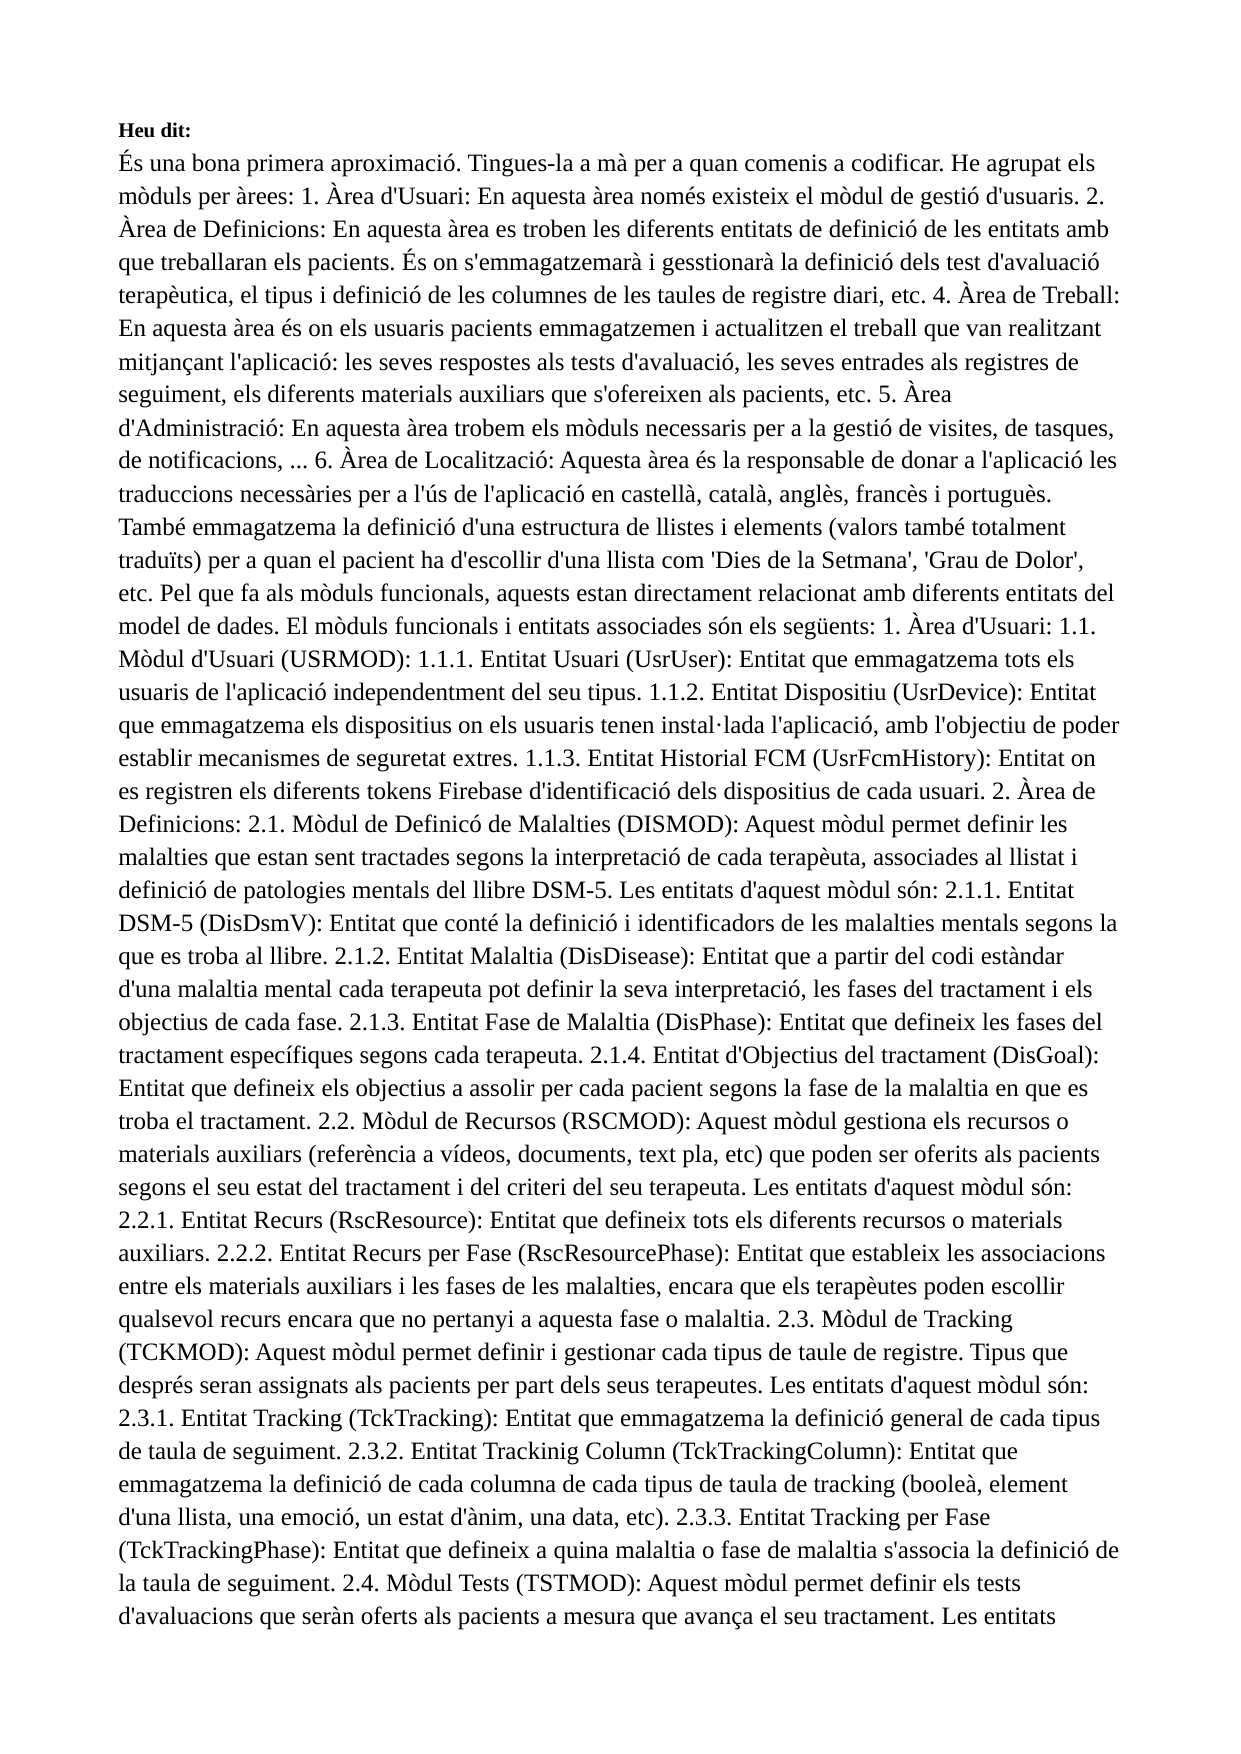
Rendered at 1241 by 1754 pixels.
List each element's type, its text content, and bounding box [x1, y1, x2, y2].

subtitle Heu dit: [118, 118, 1122, 142]
text És una bona primera aproximació. Tingues-la a mà per a quan comenis a codificar. He agrupat els mòduls per àrees: 1. Àrea d'Usuari: En aquesta àrea només existeix el mòdul de gestió d'usuaris. 2. Àrea de Definicions: En aquesta àrea es troben les diferents entitats de definició de les entitats amb que treballaran els pacients. És on s'emmagatzemarà i gesstionarà la definició dels test d'avaluació terapèutica, el tipus i definició de les columnes de les taules de registre diari, etc. 4. Àrea de Treball: En aquesta àrea és on els usuaris pacients emmagatzemen i actualitzen el treball que van realitzant mitjançant l'aplicació: les seves respostes als tests d'avaluació, les seves entrades als registres de seguiment, els diferents materials auxiliars que s'ofereixen als pacients, etc. 5. Àrea d'Administració: En aquesta àrea trobem els mòduls necessaris per a la gestió de visites, de tasques, de notificacions, ... 6. Àrea de Localització: Aquesta àrea és la responsable de donar a l'aplicació les traduccions necessàries per a l'ús de l'aplicació en castellà, català, anglès, francès i portuguès. També emmagatzema la definició d'una estructura de llistes i elements (valors també totalment traduïts) per a quan el pacient ha d'escollir d'una llista com 'Dies de la Setmana', 'Grau de Dolor', etc. Pel que fa als mòduls funcionals, aquests estan directament relacionat amb diferents entitats del model de dades. El mòduls funcionals i entitats associades són els següents: 1. Àrea d'Usuari: 1.1. Mòdul d'Usuari (USRMOD): 1.1.1. Entitat Usuari (UsrUser): Entitat que emmagatzema tots els usuaris de l'aplicació independentment del seu tipus. 1.1.2. Entitat Dispositiu (UsrDevice): Entitat que emmagatzema els dispositius on els usuaris tenen instal·lada l'aplicació, amb l'objectiu de poder establir mecanismes de seguretat extres. 1.1.3. Entitat Historial FCM (UsrFcmHistory): Entitat on es registren els diferents tokens Firebase d'identificació dels dispositius de cada usuari. 2. Àrea de Definicions: 2.1. Mòdul de Definicó de Malalties (DISMOD): Aquest mòdul permet definir les malalties que estan sent tractades segons la interpretació de cada terapèuta, associades al llistat i definició de patologies mentals del llibre DSM-5. Les entitats d'aquest mòdul són: 2.1.1. Entitat DSM-5 (DisDsmV): Entitat que conté la definició i identificadors de les malalties mentals segons la que es troba al llibre. 2.1.2. Entitat Malaltia (DisDisease): Entitat que a partir del codi estàndar d'una malaltia mental cada terapeuta pot definir la seva interpretació, les fases del tractament i els objectius de cada fase. 2.1.3. Entitat Fase de Malaltia (DisPhase): Entitat que defineix les fases del tractament específiques segons cada terapeuta. 2.1.4. Entitat d'Objectius del tractament (DisGoal): Entitat que defineix els objectius a assolir per cada pacient segons la fase de la malaltia en que es troba el tractament. 2.2. Mòdul de Recursos (RSCMOD): Aquest mòdul gestiona els recursos o materials auxiliars (referència a vídeos, documents, text pla, etc) que poden ser oferits als pacients segons el seu estat del tractament i del criteri del seu terapeuta. Les entitats d'aquest mòdul són: 2.2.1. Entitat Recurs (RscResource): Entitat que defineix tots els diferents recursos o materials auxiliars. 2.2.2. Entitat Recurs per Fase (RscResourcePhase): Entitat que estableix les associacions entre els materials auxiliars i les fases de les malalties, encara que els terapèutes poden escollir qualsevol recurs encara que no pertanyi a aquesta fase o malaltia. 2.3. Mòdul de Tracking (TCKMOD): Aquest mòdul permet definir i gestionar cada tipus de taule de registre. Tipus que després seran assignats als pacients per part dels seus terapeutes. Les entitats d'aquest mòdul són: 2.3.1. Entitat Tracking (TckTracking): Entitat que emmagatzema la definició general de cada tipus de taula de seguiment. 2.3.2. Entitat Trackinig Column (TckTrackingColumn): Entitat que emmagatzema la definició de cada columna de cada tipus de taula de tracking (booleà, element d'una llista, una emoció, un estat d'ànim, una data, etc). 2.3.3. Entitat Tracking per Fase (TckTrackingPhase): Entitat que defineix a quina malaltia o fase de malaltia s'associa la definició de la taula de seguiment. 2.4. Mòdul Tests (TSTMOD): Aquest mòdul permet definir els tests d'avaluacions que seràn oferts als pacients a mesura que avança el seu tractament. Les entitats [118, 148, 1122, 1630]
